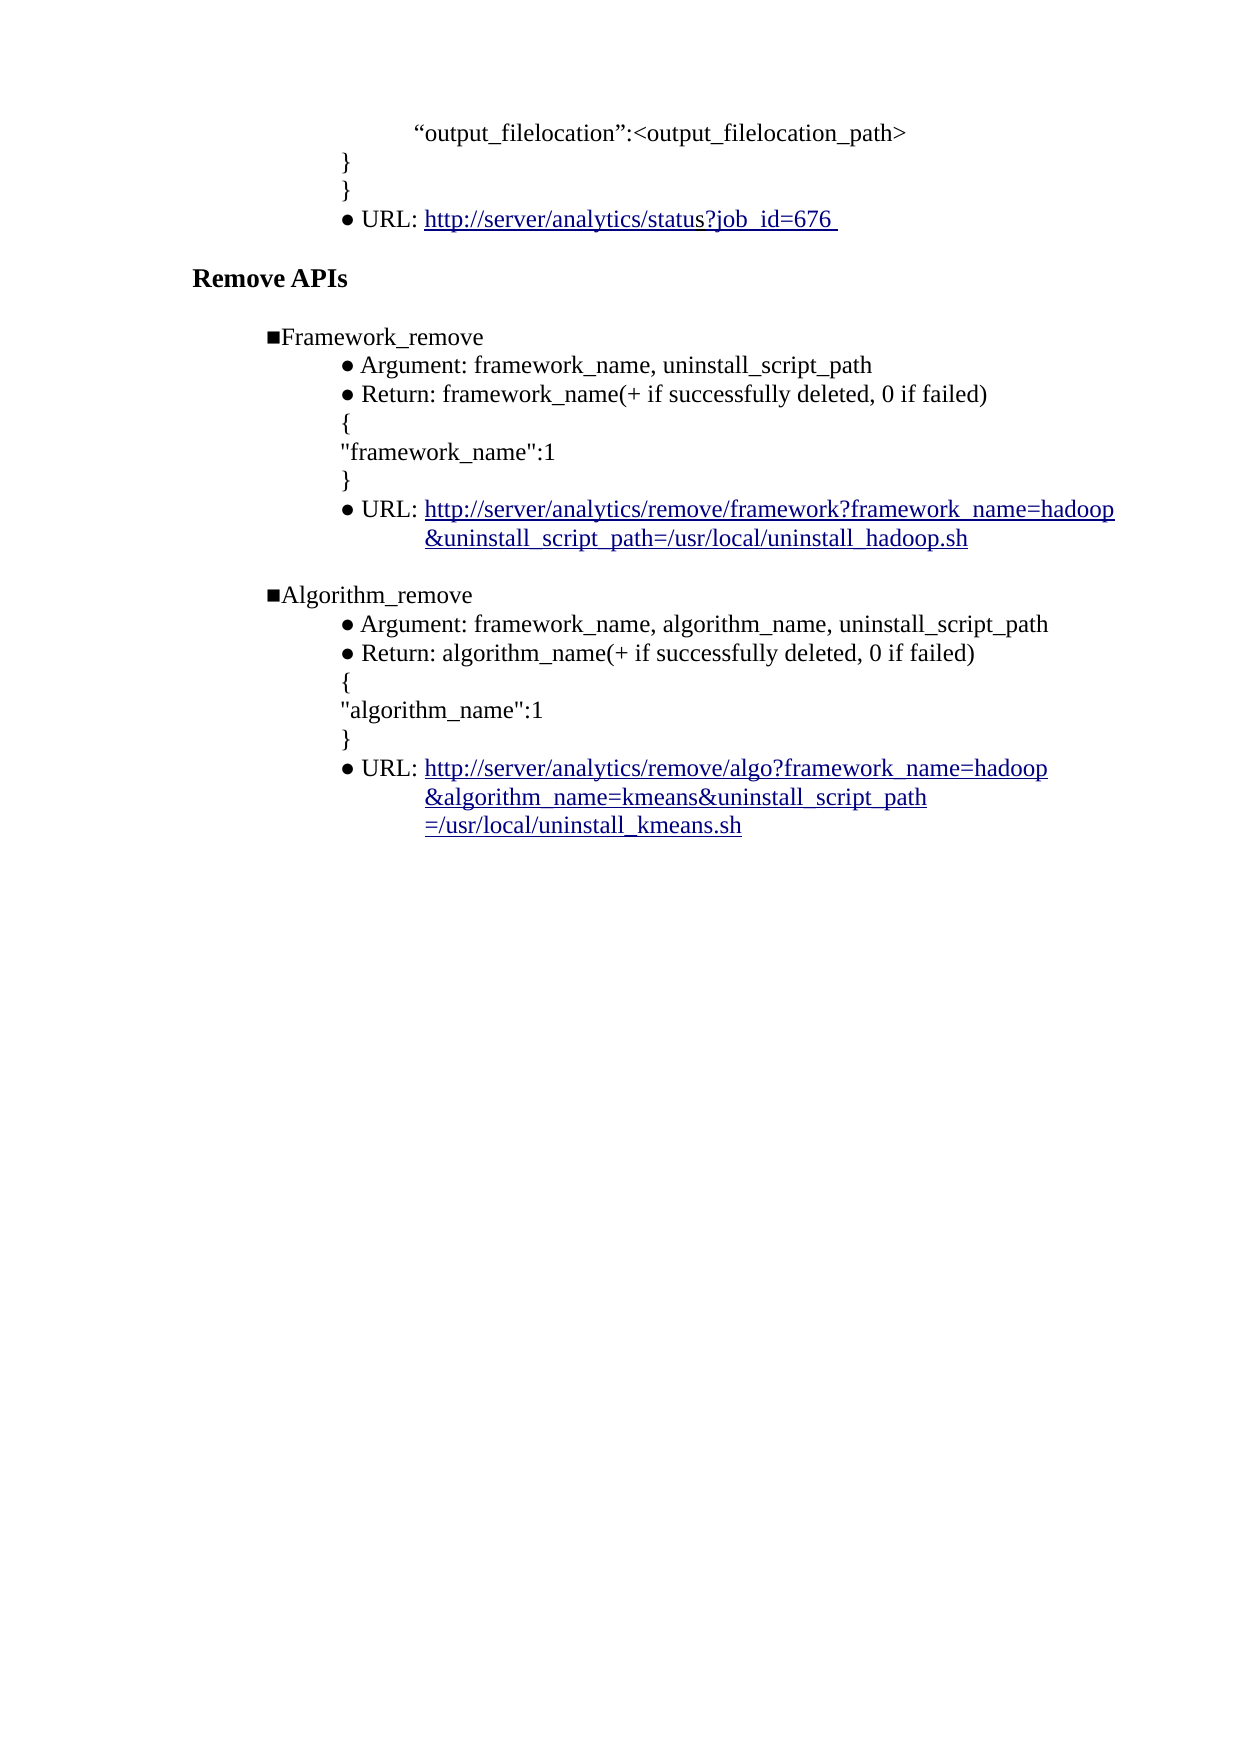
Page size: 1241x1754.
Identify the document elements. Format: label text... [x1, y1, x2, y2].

text &algorithm_name=kmeans&uninstall_script_path [118, 782, 1122, 811]
text ● URL: http://server/analytics/remove/framework?framework_name=hadoop [118, 494, 1122, 523]
text "algorithm_name":1 [118, 696, 1122, 724]
text } [118, 176, 1122, 204]
text ● Return: algorithm_name(+ if successfully deleted, 0 if failed) [118, 638, 1122, 667]
text =/usr/local/uninstall_kmeans.sh [118, 811, 1122, 839]
text &uninstall_script_path=/usr/local/uninstall_hadoop.sh [118, 523, 1122, 552]
text Remove APIs [118, 262, 1122, 293]
text ● URL: http://server/analytics/remove/algo?framework_name=hadoop [118, 753, 1122, 782]
text } [118, 724, 1122, 753]
text “output_filelocation”:<output_filelocation_path> [118, 118, 1122, 147]
text ■Framework_remove [118, 322, 1122, 351]
text ● Argument: framework_name, uninstall_script_path [118, 351, 1122, 379]
text { [118, 408, 1122, 437]
text ● Argument: framework_name, algorithm_name, uninstall_script_path [118, 609, 1122, 638]
text } [118, 147, 1122, 176]
text ● URL: http://server/analytics/status?job_id=676 [118, 204, 1122, 233]
text ● Return: framework_name(+ if successfully deleted, 0 if failed) [118, 379, 1122, 408]
text { [118, 667, 1122, 696]
text } [118, 466, 1122, 494]
text "framework_name":1 [118, 437, 1122, 466]
text ■Algorithm_remove [118, 581, 1122, 609]
